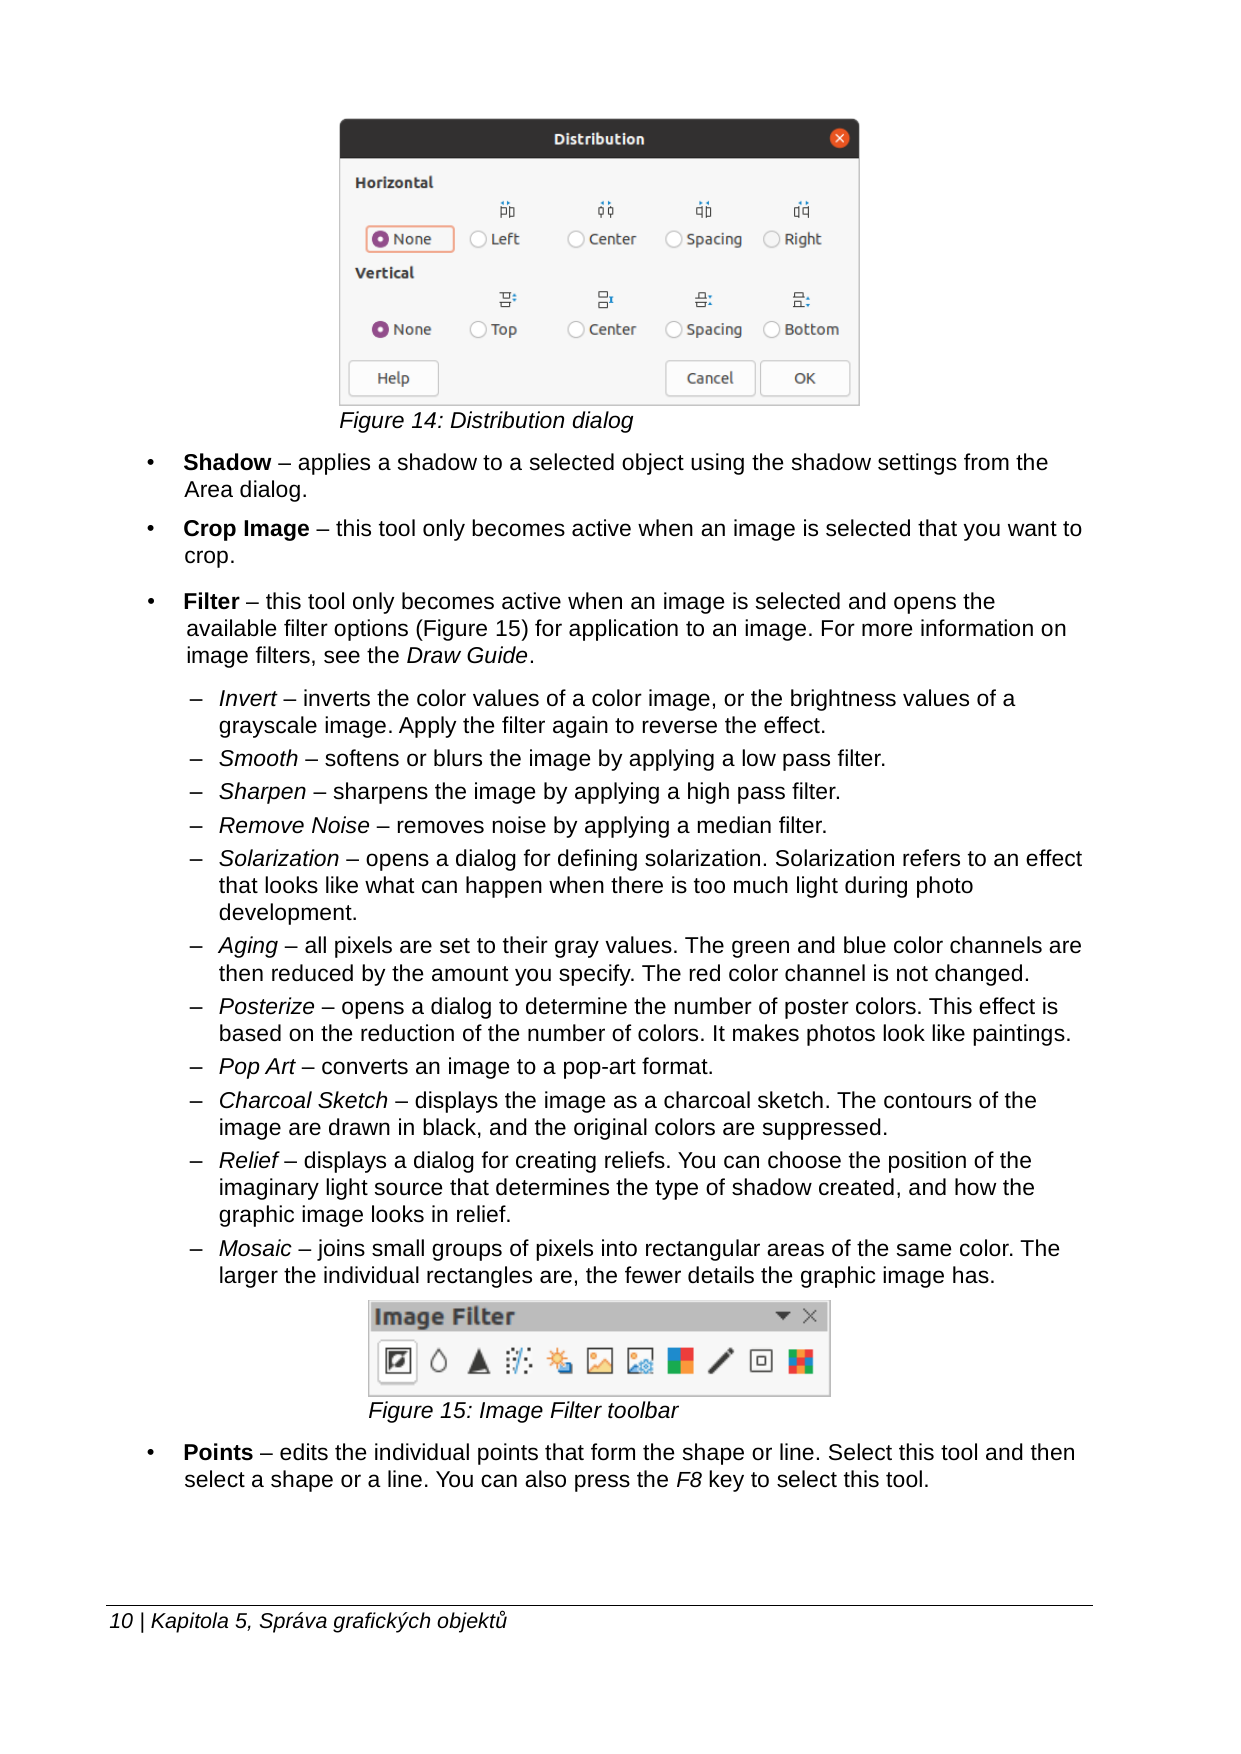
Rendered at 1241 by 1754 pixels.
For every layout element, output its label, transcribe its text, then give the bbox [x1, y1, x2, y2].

list Aging – all pixels are set to their gray values. The green and blue color channels are then reduced by the amount you specify. The red color channel is not changed. [189, 932, 1093, 986]
text Figure 14: Distribution dialog [339, 406, 860, 433]
list Pop Art – converts an image to a pop-art format. [189, 1053, 1093, 1080]
list Crop Image – this tool only becomes active when an image is selected that you want to crop. [144, 512, 1093, 572]
list Relief – displays a dialog for creating reliefs. You can choose the position of the imaginary light source that determines the type of shadow created, and how the graphic image looks in relief. [189, 1146, 1093, 1228]
list Sharpen – sharpens the image by applying a high pass filter. [189, 778, 1093, 805]
list Invert – inverts the color values of a color image, or the brightness values of a grayscale image. Apply the filter again to reverse the effect. [189, 684, 1093, 738]
list Shadow – applies a shadow to a selected object using the shadow settings from the Area dialog. [144, 445, 1093, 502]
list Points – edits the individual points that form the shape or line. Select this tool and then select a shape or a line. You can also press the F8 key to select this tool. [144, 1436, 1093, 1496]
picture [339, 118, 860, 406]
list Smooth – softens or blurs the image by applying a low pass filter. [189, 744, 1093, 771]
list Mosaic – joins small groups of pixels into rectangular areas of the same color. The larger the individual rectangles are, the fewer details the graphic image has. [189, 1234, 1093, 1288]
list Filter – this tool only becomes active when an image is selected and opens the available filter options (Figure 15) for application to an image. For more information on image filters, see the Draw Guide. [144, 584, 1093, 671]
list Solarization – opens a dialog for defining solarization. Solarization refers to an effect that looks like what can happen when there is too much light during photo development. [189, 844, 1093, 926]
text Figure 15: Image Filter toolbar [368, 1397, 831, 1424]
list Remove Noise – removes noise by applying a median filter. [189, 811, 1093, 838]
list Posterize – opens a dialog to determine the number of poster colors. This effect is based on the reduction of the number of colors. It makes photos look like paintings. [189, 992, 1093, 1046]
list Charcoal Sketch – displays the image as a charcoal sketch. The contours of the image are drawn in black, and the original colors are suppressed. [189, 1086, 1093, 1140]
picture [368, 1300, 831, 1397]
